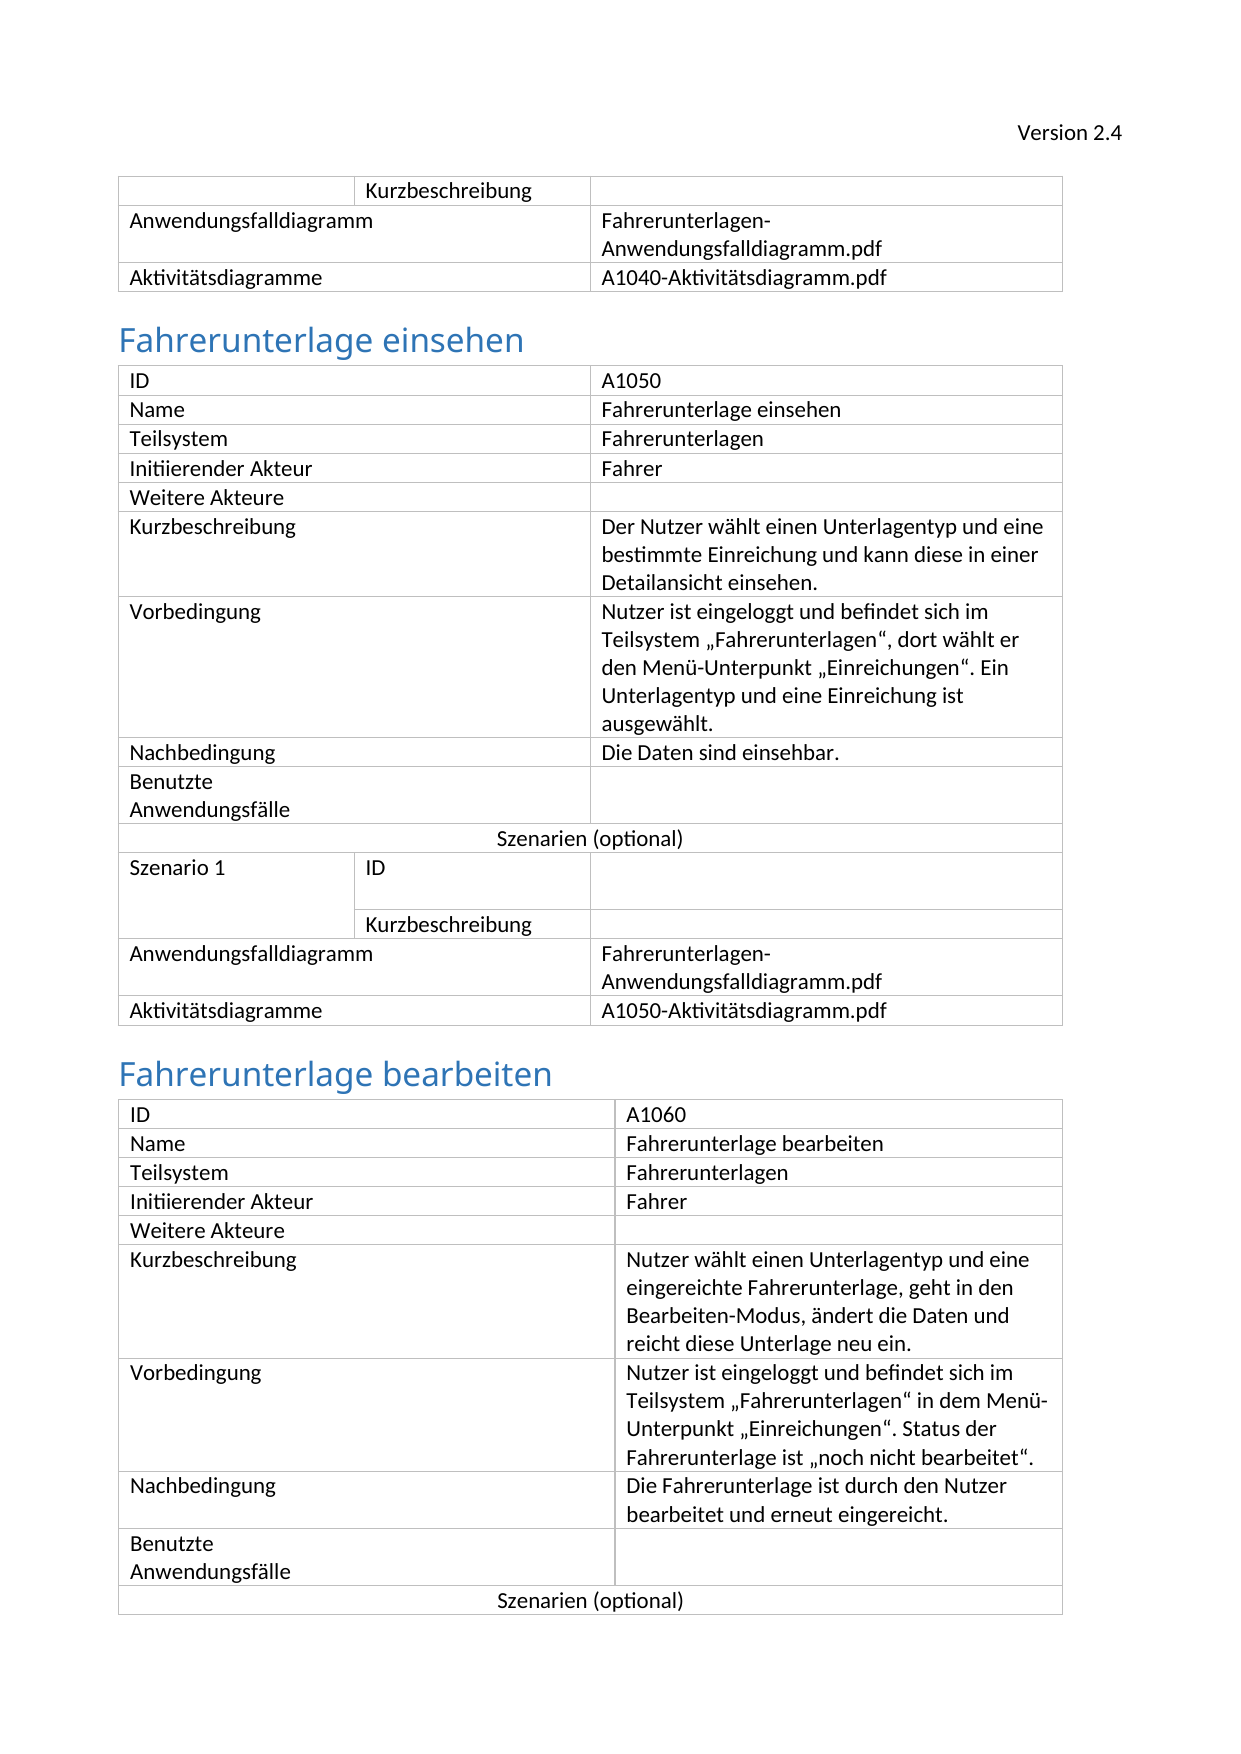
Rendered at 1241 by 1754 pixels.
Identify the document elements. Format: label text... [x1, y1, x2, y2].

table_header ID [119, 1100, 614, 1128]
table_cell Fahrerunterlagen [591, 425, 1062, 453]
table_cell [616, 1529, 1062, 1585]
table_cell Anwendungsfalldiagramm [119, 206, 590, 262]
table_cell A1050-Aktivitätsdiagramm.pdf [591, 996, 1062, 1024]
table_cell Kurzbeschreibung [119, 1245, 614, 1357]
table_cell Der Nutzer wählt einen Unterlagentyp und eine bestimmte Einreichung und kann diese in einer Detailansicht einsehen. [591, 512, 1062, 596]
table_cell Fahrerunterlagen [616, 1158, 1062, 1186]
table_header A1060 [616, 1100, 1062, 1128]
subtitle Fahrerunterlage einsehen [118, 317, 1122, 362]
table_cell Fahrer [591, 454, 1062, 482]
table_cell Teilsystem [119, 425, 590, 453]
table_cell Szenarien (optional) [119, 1586, 1062, 1614]
table_cell Name [119, 1129, 614, 1157]
table_cell Fahrerunterlage bearbeiten [616, 1129, 1062, 1157]
table_cell Benutzte Anwendungsfälle [119, 767, 590, 823]
table_cell Nutzer ist eingeloggt und befindet sich im Teilsystem „Fahrerunterlagen“ in dem Menü-Unterpunkt „Einreichungen“. Status der Fahrerunterlage ist „noch nicht bearbeitet“. [616, 1359, 1062, 1471]
table_cell Initiierender Akteur [119, 454, 590, 482]
table_cell [591, 483, 1062, 511]
table_cell Fahrerunterlagen-Anwendungsfalldiagramm.pdf [591, 206, 1062, 262]
table_cell Die Fahrerunterlage ist durch den Nutzer bearbeitet und erneut eingereicht. [616, 1472, 1062, 1528]
table_cell Fahrerunterlage einsehen [591, 396, 1062, 423]
table_cell [591, 853, 1062, 909]
table_cell Kurzbeschreibung [355, 910, 590, 938]
table_cell Aktivitätsdiagramme [119, 996, 590, 1024]
table_cell Weitere Akteure [119, 483, 590, 511]
table_cell Fahrerunterlagen-Anwendungsfalldiagramm.pdf [591, 939, 1062, 995]
table_cell Szenarien (optional) [119, 824, 1062, 852]
table_cell [616, 1216, 1062, 1244]
table_header ID [119, 366, 590, 394]
table_cell Fahrer [616, 1187, 1062, 1215]
table_cell [591, 767, 1062, 823]
table_cell Die Daten sind einsehbar. [591, 738, 1062, 766]
table_cell Aktivitätsdiagramme [119, 263, 590, 291]
table_cell Initiierender Akteur [119, 1187, 614, 1215]
table_cell ID [355, 853, 590, 909]
subtitle Fahrerunterlage bearbeiten [118, 1051, 1122, 1096]
table_cell Nachbedingung [119, 738, 590, 766]
table_cell Benutzte Anwendungsfälle [119, 1529, 614, 1585]
table_cell Vorbedingung [119, 1359, 614, 1471]
table_cell Teilsystem [119, 1158, 614, 1186]
table_cell [119, 177, 354, 205]
table_cell Nutzer wählt einen Unterlagentyp und eine eingereichte Fahrerunterlage, geht in den Bearbeiten-Modus, ändert die Daten und reicht diese Unterlage neu ein. [616, 1245, 1062, 1357]
table_header A1050 [591, 366, 1062, 394]
table_cell Vorbedingung [119, 597, 590, 737]
table_cell Kurzbeschreibung [119, 512, 590, 596]
table_cell Nachbedingung [119, 1472, 614, 1528]
table_cell Weitere Akteure [119, 1216, 614, 1244]
table_cell [591, 177, 1062, 205]
table_cell Nutzer ist eingeloggt und befindet sich im Teilsystem „Fahrerunterlagen“, dort wählt er den Menü-Unterpunkt „Einreichungen“. Ein Unterlagentyp und eine Einreichung ist ausgewählt. [591, 597, 1062, 737]
table_cell Kurzbeschreibung [355, 177, 590, 205]
table_cell Name [119, 396, 590, 423]
table_cell A1040-Aktivitätsdiagramm.pdf [591, 263, 1062, 291]
table_cell [591, 910, 1062, 938]
table_cell Anwendungsfalldiagramm [119, 939, 590, 995]
table_cell Szenario 1 [119, 853, 354, 938]
